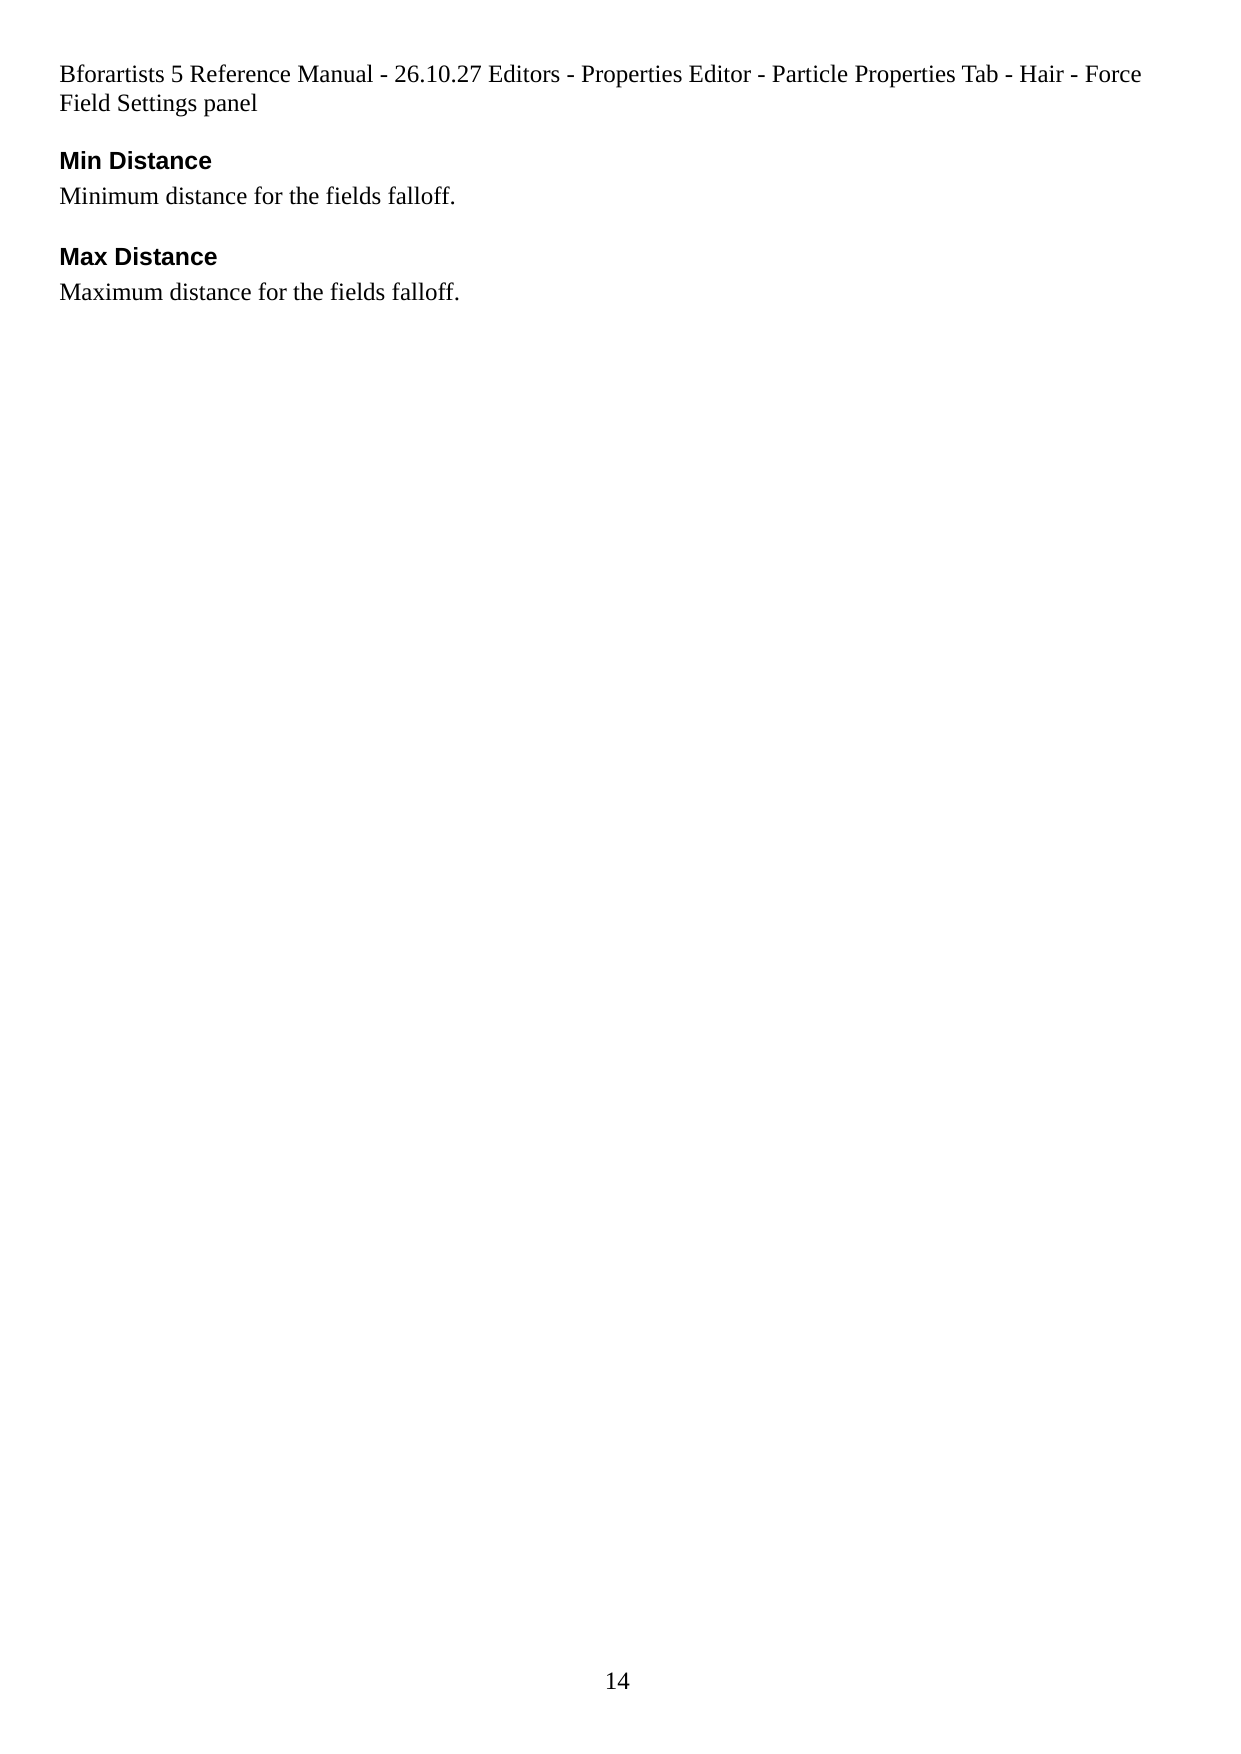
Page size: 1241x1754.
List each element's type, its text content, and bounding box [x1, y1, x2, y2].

subtitle Min Distance [59, 146, 1181, 174]
text Minimum distance for the fields falloff. [59, 181, 1181, 209]
text Maximum distance for the fields falloff. [59, 277, 1181, 306]
subtitle Max Distance [59, 242, 1181, 271]
